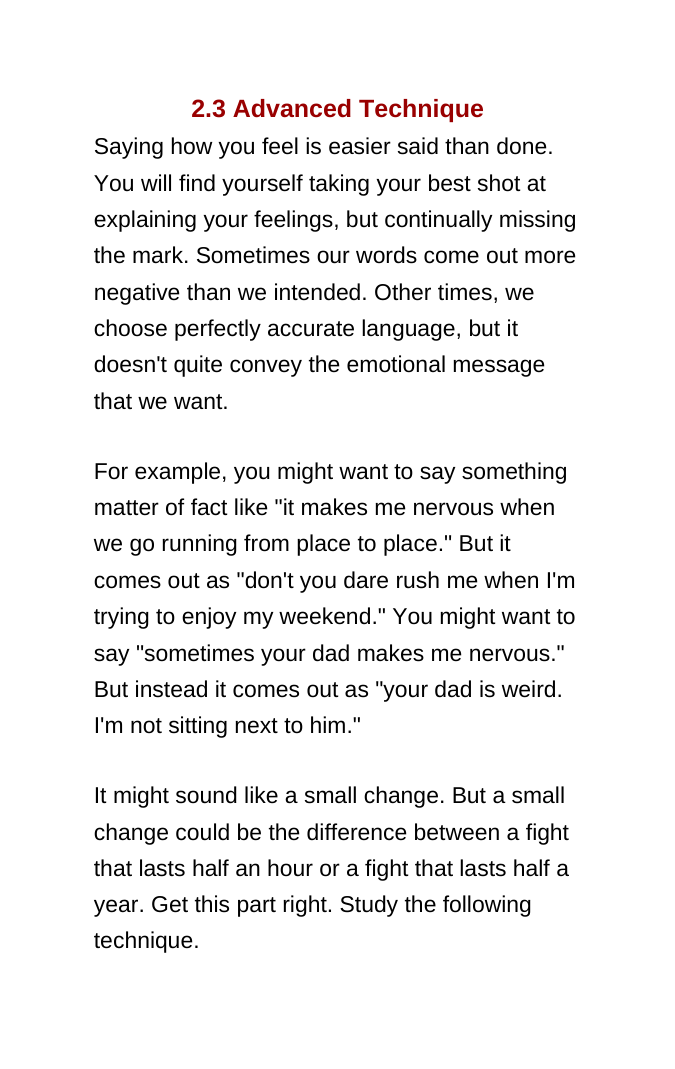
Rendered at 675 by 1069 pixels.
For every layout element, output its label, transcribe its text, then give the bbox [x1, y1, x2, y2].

text Saying how you feel is easier said than done. You will find yourself taking your best shot at explaining your feelings, but continually missing the mark. Sometimes our words come out more negative than we intended. Other times, we choose perfectly accurate language, but it doesn't quite convey the emotional message that we want. [94, 133, 581, 414]
subtitle 2.3 Advanced Technique [94, 94, 581, 122]
text For example, you might want to say something matter of fact like "it makes me nervous when we go running from place to place." But it comes out as "don't you dare rush me when I'm trying to enjoy my weekend." You might want to say "sometimes your dad makes me nervous." But instead it comes out as "your dad is weird. I'm not sitting next to him." [94, 458, 581, 738]
text It might sound like a small change. But a small change could be the difference between a fight that lasts half an hour or a fight that lasts half a year. Get this part right. Study the following technique. [94, 782, 581, 954]
